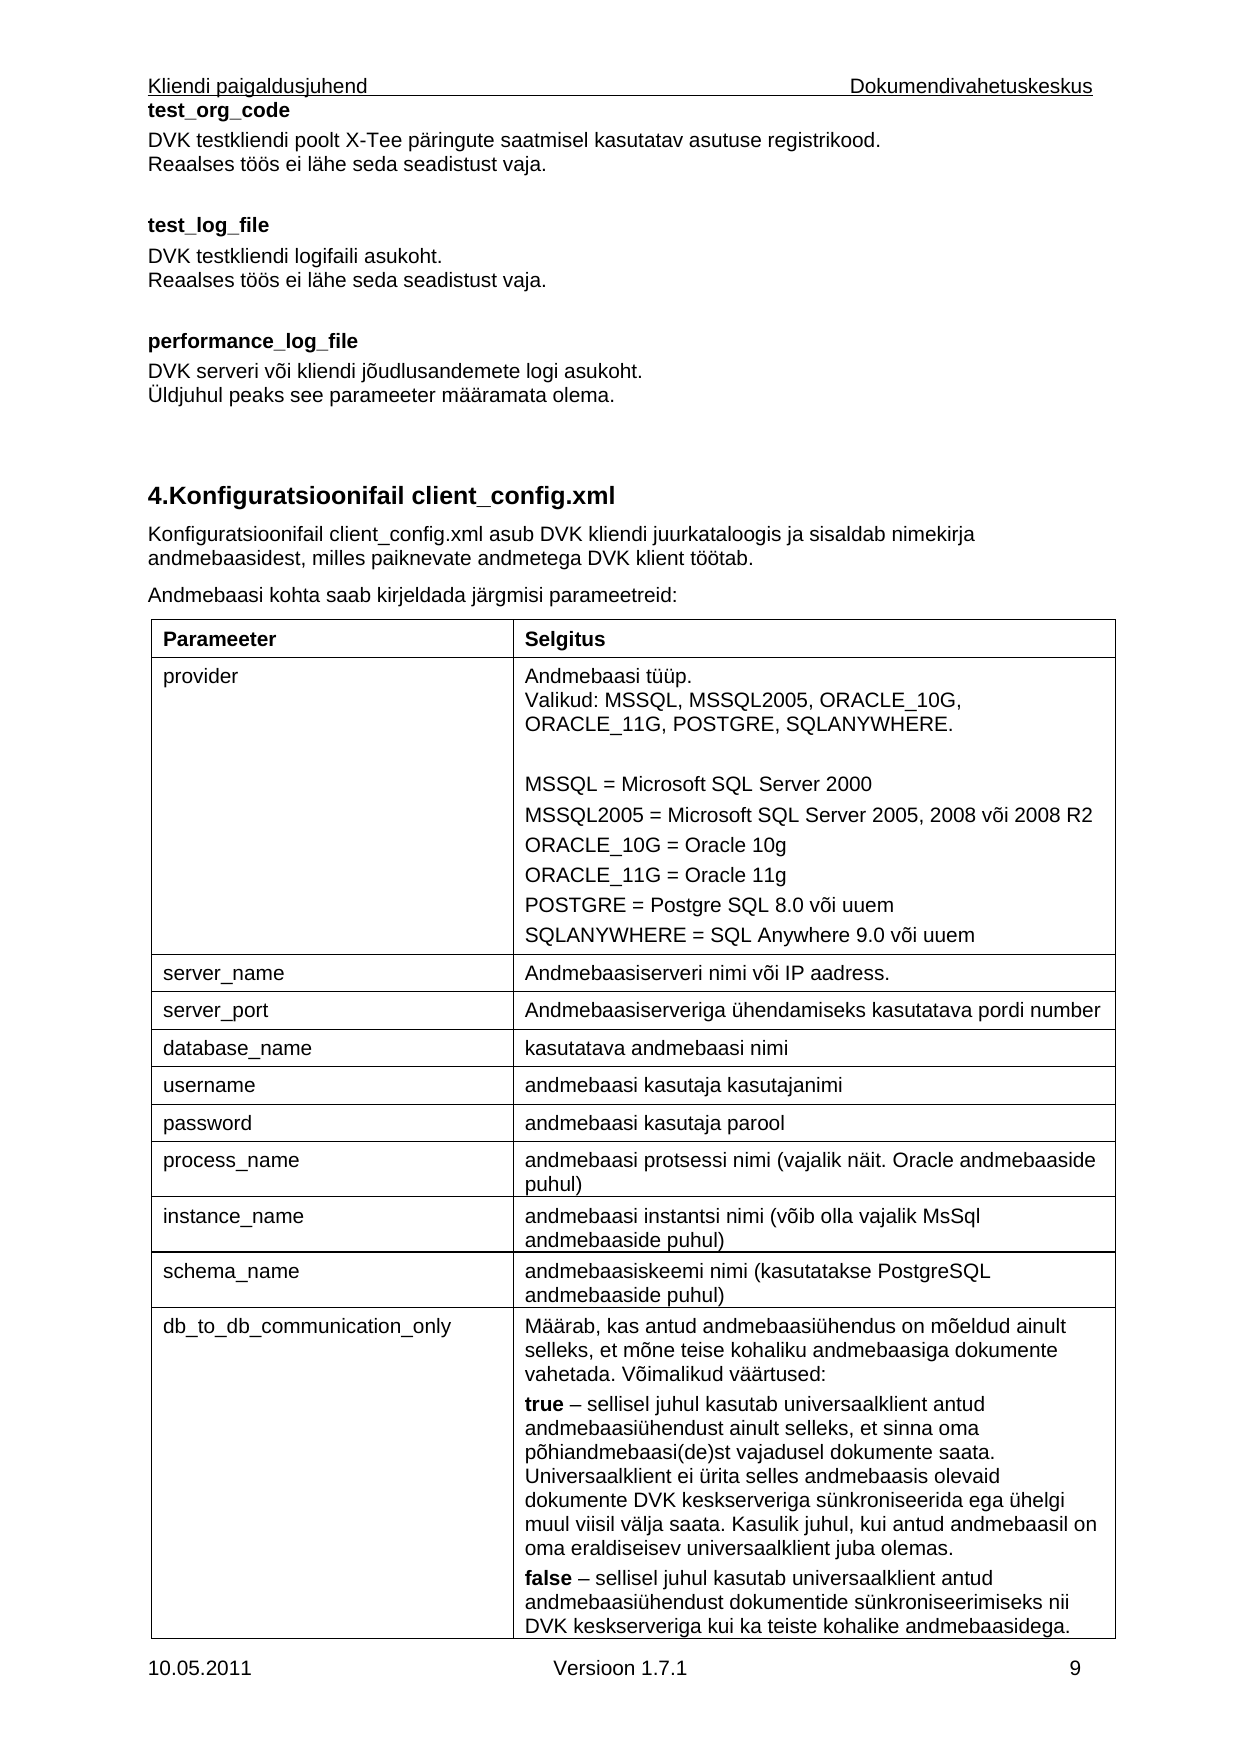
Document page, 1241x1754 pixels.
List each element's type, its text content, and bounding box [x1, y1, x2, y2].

table_cell server_name [152, 955, 513, 991]
table_cell username [152, 1067, 513, 1103]
table_cell andmebaasi protsessi nimi (vajalik näit. Oracle andmebaaside puhul) [514, 1142, 1115, 1196]
table_cell andmebaasiskeemi nimi (kasutatakse PostgreSQL andmebaaside puhul) [514, 1253, 1115, 1307]
text Andmebaasi kohta saab kirjeldada järgmisi parameetreid: [148, 583, 1093, 607]
text Reaalses töös ei lähe seda seadistust vaja. [148, 267, 1093, 291]
table_cell schema_name [152, 1253, 513, 1307]
table_cell Andmebaasi tüüp. Valikud: MSSQL, MSSQL2005, ORACLE_10G, ORACLE_11G, POSTGRE, SQLANYWHERE. MSSQL = Microsoft SQL Server 2000 MSSQL2005 = Microsoft SQL Server 2005, 2008 või 2008 R2 ORACLE_10G = Oracle 10g ORACLE_11G = Oracle 11g POSTGRE = Postgre SQL 8.0 või uuem SQLANYWHERE = SQL Anywhere 9.0 või uuem [514, 658, 1115, 953]
text Üldjuhul peaks see parameeter määramata olema. [148, 383, 1093, 407]
table_header Selgitus [514, 620, 1115, 657]
table_cell Andmebaasiserveri nimi või IP aadress. [514, 955, 1115, 991]
text DVK testkliendi poolt X-Tee päringute saatmisel kasutatav asutuse registrikood. [148, 128, 1093, 152]
table_cell process_name [152, 1142, 513, 1196]
text performance_log_file [148, 329, 1093, 353]
table_cell server_port [152, 992, 513, 1028]
table_cell database_name [152, 1030, 513, 1066]
table_cell Määrab, kas antud andmebaasiühendus on mõeldud ainult selleks, et mõne teise kohaliku andmebaasiga dokumente vahetada. Võimalikud väärtused: true – sellisel juhul kasutab universaalklient antud andmebaasiühendust ainult selleks, et sinna oma põhiandmebaasi(de)st vajadusel dokumente saata. Universaalklient ei ürita selles andmebaasis olevaid dokumente DVK keskserveriga sünkroniseerida ega ühelgi muul viisil välja saata. Kasulik juhul, kui antud andmebaasil on oma eraldiseisev universaalklient juba olemas. false – sellisel juhul kasutab universaalklient antud andmebaasiühendust dokumentide sünkroniseerimiseks nii DVK keskserveriga kui ka teiste kohalike andmebaasidega. [514, 1308, 1115, 1638]
text Reaalses töös ei lähe seda seadistust vaja. [148, 152, 1093, 176]
subtitle Konfiguratsioonifail client_config.xml [148, 481, 1093, 510]
table_cell andmebaasi instantsi nimi (võib olla vajalik MsSql andmebaaside puhul) [514, 1197, 1115, 1251]
table_cell andmebaasi kasutaja kasutajanimi [514, 1067, 1115, 1103]
table_header Parameeter [152, 620, 513, 657]
text DVK serveri või kliendi jõudlusandemete logi asukoht. [148, 359, 1093, 383]
table_cell provider [152, 658, 513, 953]
table_cell password [152, 1105, 513, 1141]
text test_org_code [148, 98, 1093, 122]
table_cell db_to_db_communication_only [152, 1308, 513, 1638]
text test_log_file [148, 213, 1093, 237]
text Konfiguratsioonifail client_config.xml asub DVK kliendi juurkataloogis ja sisaldab nimekirja andmebaasidest, milles paiknevate andmetega DVK klient töötab. [148, 522, 1093, 570]
text DVK testkliendi logifaili asukoht. [148, 243, 1093, 267]
table_cell instance_name [152, 1197, 513, 1251]
table_cell Andmebaasiserveriga ühendamiseks kasutatava pordi number [514, 992, 1115, 1028]
table_cell kasutatava andmebaasi nimi [514, 1030, 1115, 1066]
table_cell andmebaasi kasutaja parool [514, 1105, 1115, 1141]
